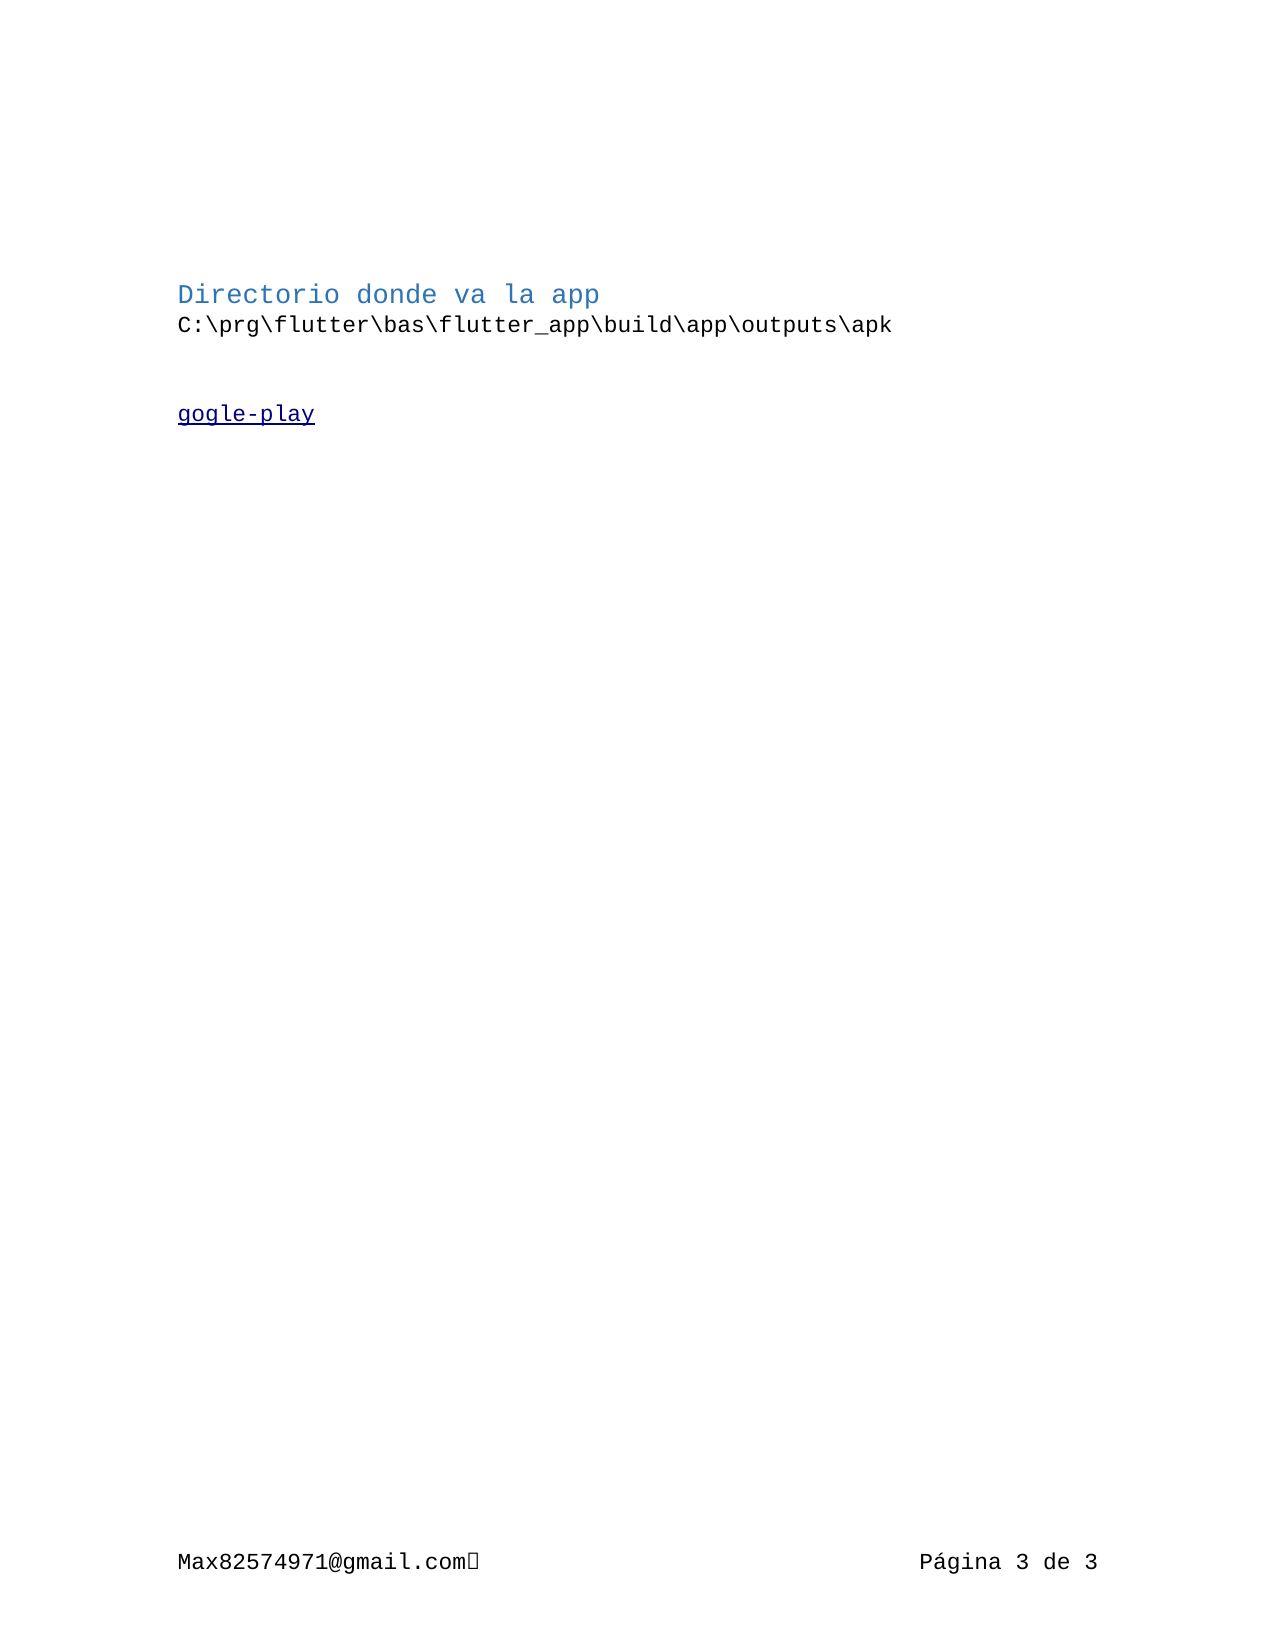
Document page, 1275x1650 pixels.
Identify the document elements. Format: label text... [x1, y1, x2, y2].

subtitle Directorio donde va la app [177, 281, 1098, 311]
text C:\prg\flutter\bas\flutter_app\build\app\outputs\apk [177, 313, 1098, 339]
text gogle-play [177, 402, 1098, 428]
